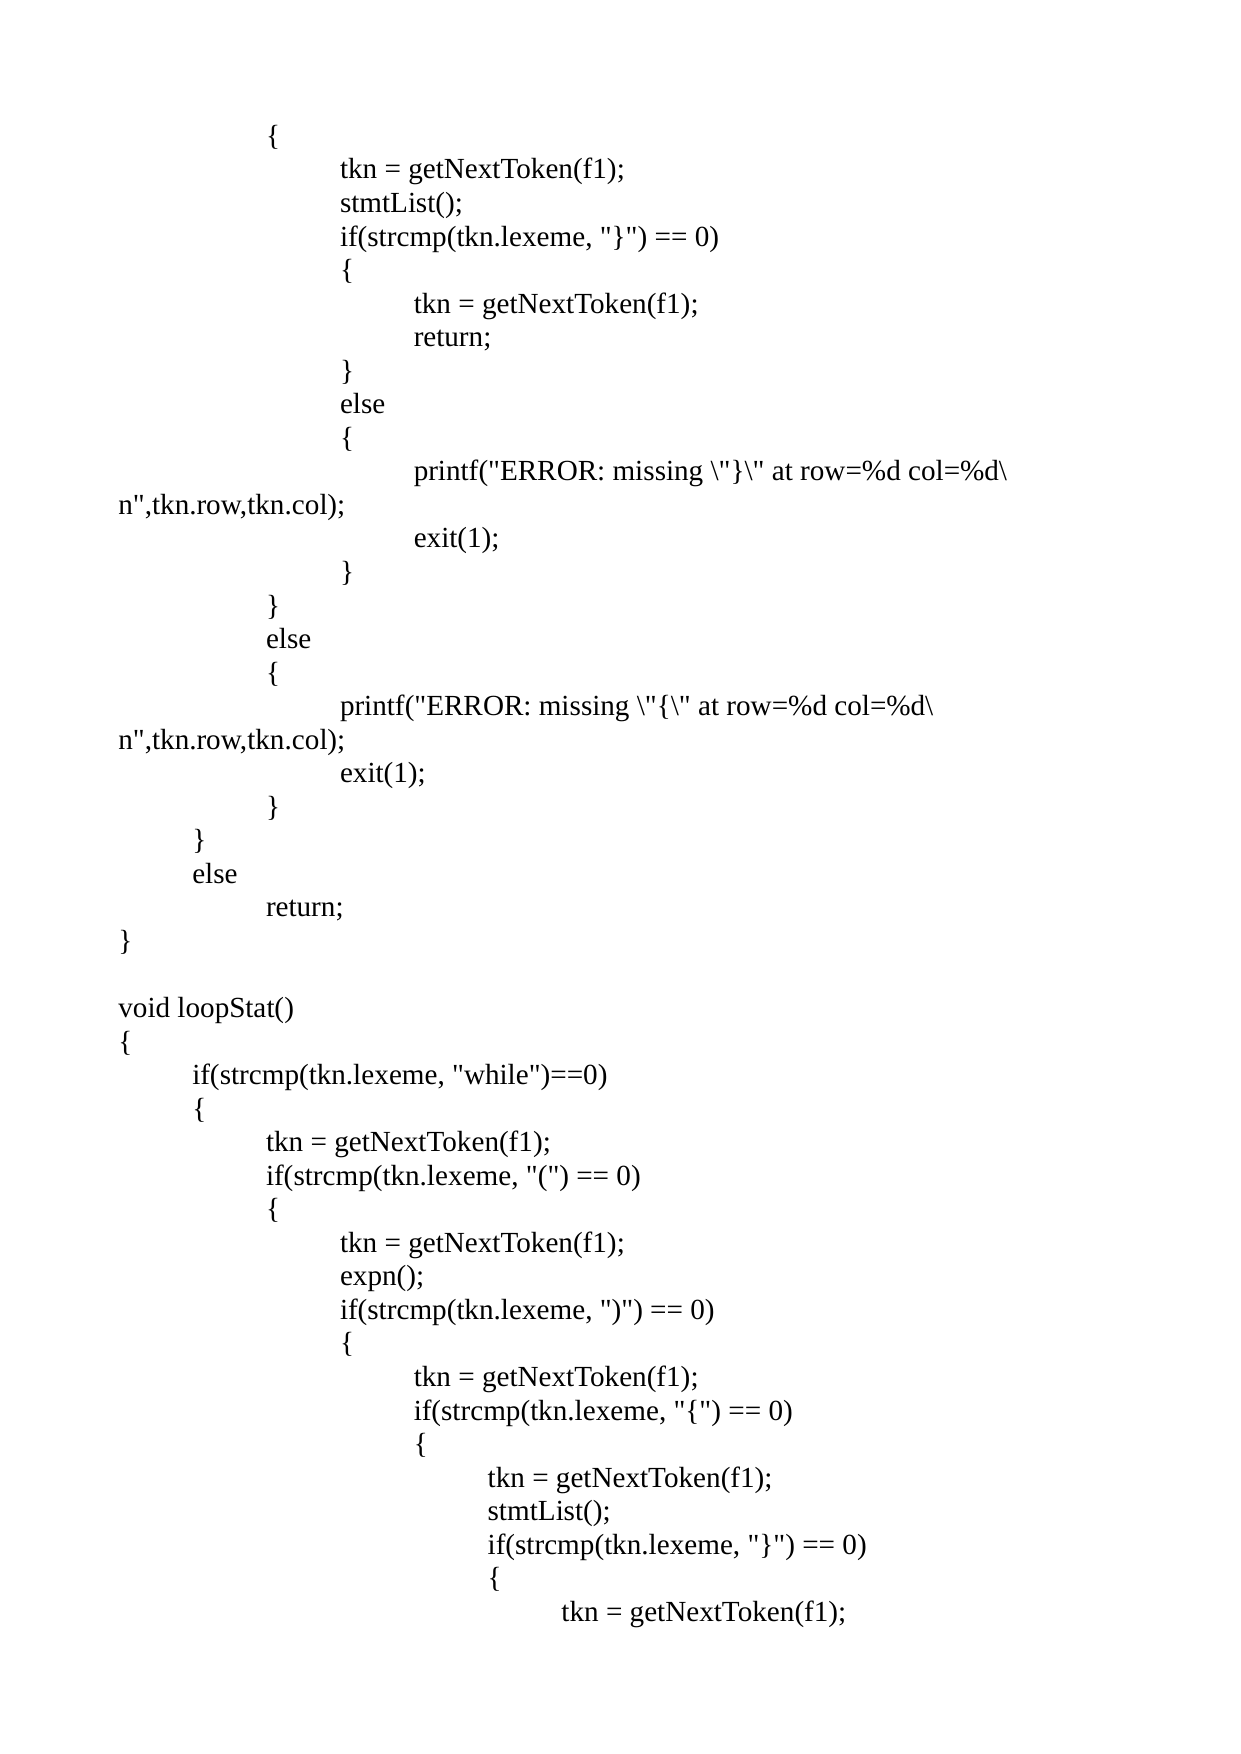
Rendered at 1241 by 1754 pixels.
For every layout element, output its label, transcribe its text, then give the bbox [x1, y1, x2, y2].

text if(strcmp(tkn.lexeme, "while")==0) [118, 1057, 1122, 1091]
text return; [118, 889, 1122, 923]
text { [118, 655, 1122, 688]
text printf("ERROR: missing \"{\" at row=%d col=%d\n",tkn.row,tkn.col); [118, 688, 1122, 755]
text if(strcmp(tkn.lexeme, ")") == 0) [118, 1292, 1122, 1326]
text { [118, 1326, 1122, 1359]
text printf("ERROR: missing \"}\" at row=%d col=%d\n",tkn.row,tkn.col); [118, 453, 1122, 521]
text expn(); [118, 1258, 1122, 1292]
text tkn = getNextToken(f1); [118, 1359, 1122, 1393]
text exit(1); [118, 521, 1122, 554]
text else [118, 621, 1122, 655]
text void loopStat() [118, 990, 1122, 1024]
text tkn = getNextToken(f1); [118, 286, 1122, 319]
text } [118, 588, 1122, 621]
text if(strcmp(tkn.lexeme, "}") == 0) [118, 219, 1122, 252]
text } [118, 822, 1122, 856]
text if(strcmp(tkn.lexeme, "{") == 0) [118, 1393, 1122, 1426]
text { [118, 1024, 1122, 1057]
text else [118, 386, 1122, 420]
text return; [118, 319, 1122, 353]
text { [118, 1191, 1122, 1225]
text tkn = getNextToken(f1); [118, 1460, 1122, 1493]
text { [118, 1426, 1122, 1460]
text tkn = getNextToken(f1); [118, 1124, 1122, 1158]
text exit(1); [118, 755, 1122, 789]
text if(strcmp(tkn.lexeme, "}") == 0) [118, 1527, 1122, 1560]
text } [118, 353, 1122, 386]
text tkn = getNextToken(f1); [118, 152, 1122, 185]
text { [118, 118, 1122, 152]
text stmtList(); [118, 185, 1122, 219]
text else [118, 856, 1122, 889]
text if(strcmp(tkn.lexeme, "(") == 0) [118, 1158, 1122, 1191]
text } [118, 923, 1122, 957]
text { [118, 1091, 1122, 1124]
text } [118, 789, 1122, 822]
text stmtList(); [118, 1493, 1122, 1527]
text { [118, 420, 1122, 453]
text tkn = getNextToken(f1); [118, 1225, 1122, 1258]
text tkn = getNextToken(f1); [118, 1594, 1122, 1627]
text } [118, 554, 1122, 588]
text { [118, 1560, 1122, 1594]
text { [118, 252, 1122, 286]
